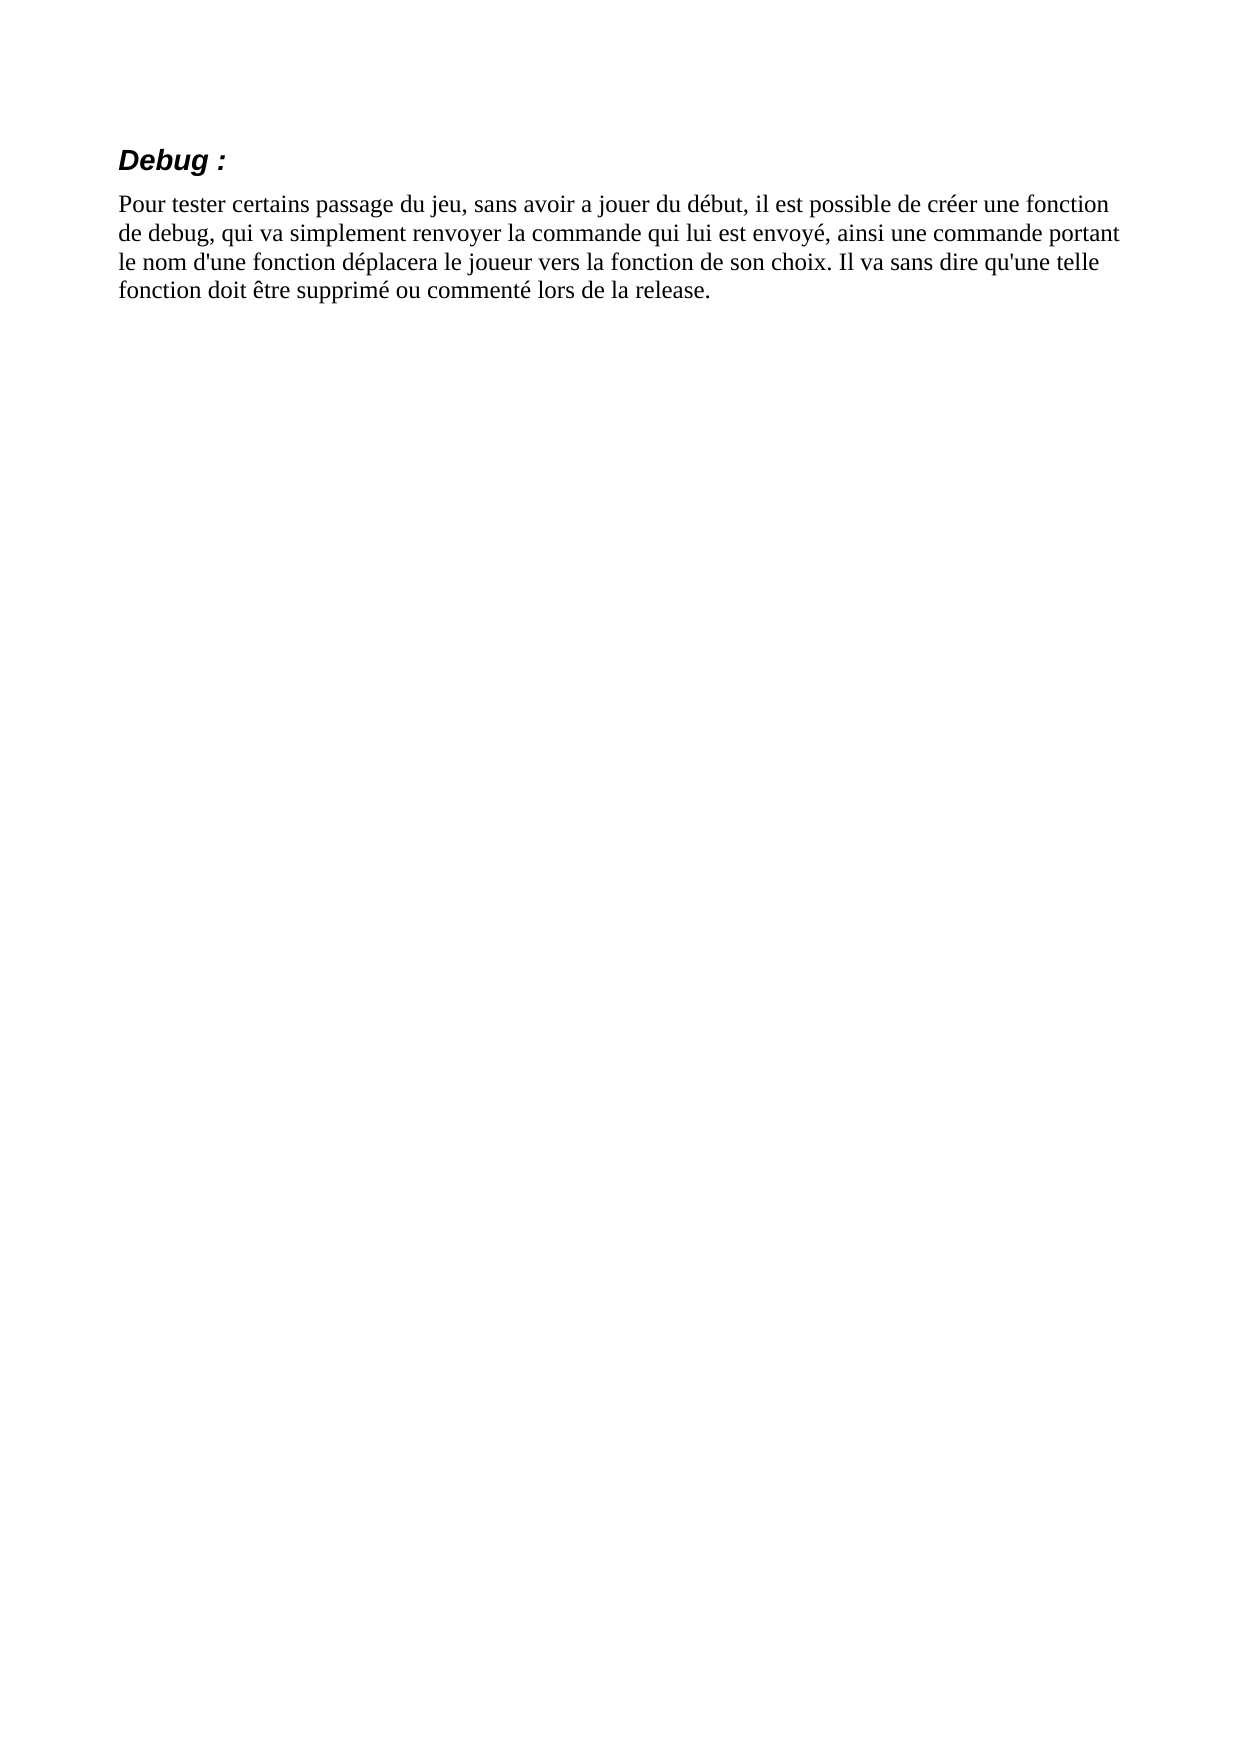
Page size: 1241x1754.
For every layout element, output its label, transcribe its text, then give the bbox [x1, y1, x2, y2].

text Pour tester certains passage du jeu, sans avoir a jouer du début, il est possible de créer une fonction de debug, qui va simplement renvoyer la commande qui lui est envoyé, ainsi une commande portant le nom d'une fonction déplacera le joueur vers la fonction de son choix. Il va sans dire qu'une telle fonction doit être supprimé ou commenté lors de la release. [118, 189, 1122, 304]
subtitle Debug : [118, 143, 1122, 177]
